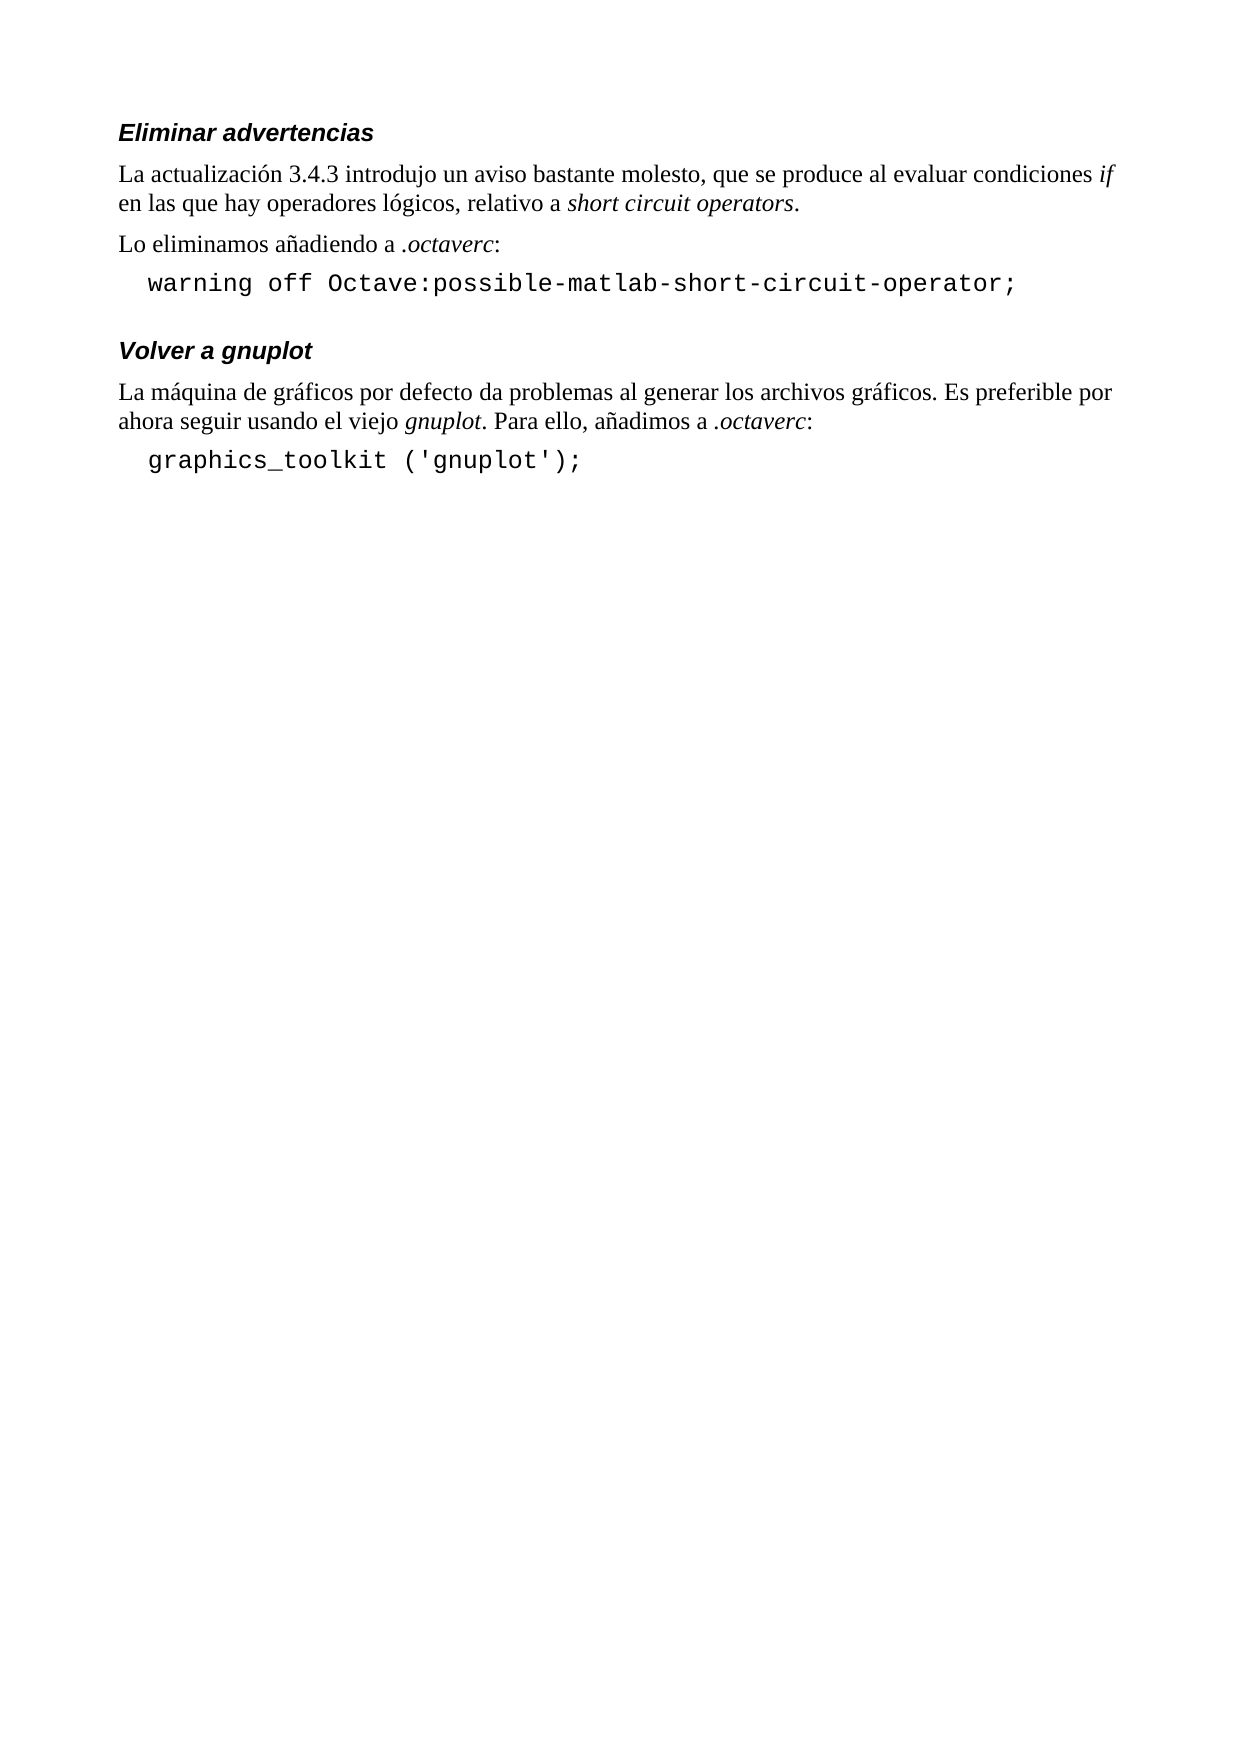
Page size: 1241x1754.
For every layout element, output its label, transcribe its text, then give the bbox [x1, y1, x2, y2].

text La actualización 3.4.3 introdujo un aviso bastante molesto, que se produce al evaluar condiciones if en las que hay operadores lógicos, relativo a short circuit operators. [118, 159, 1122, 217]
text La máquina de gráficos por defecto da problemas al generar los archivos gráficos. Es preferible por ahora seguir usando el viejo gnuplot. Para ello, añadimos a .octaverc: [118, 377, 1122, 435]
text Lo eliminamos añadiendo a .octaverc: [118, 229, 1122, 258]
subtitle Eliminar advertencias [118, 118, 1122, 147]
subtitle Volver a gnuplot [118, 336, 1122, 365]
text warning off Octave:possible-matlab-short-circuit-operator; [148, 270, 1122, 299]
text graphics_toolkit ('gnuplot'); [148, 447, 1122, 476]
